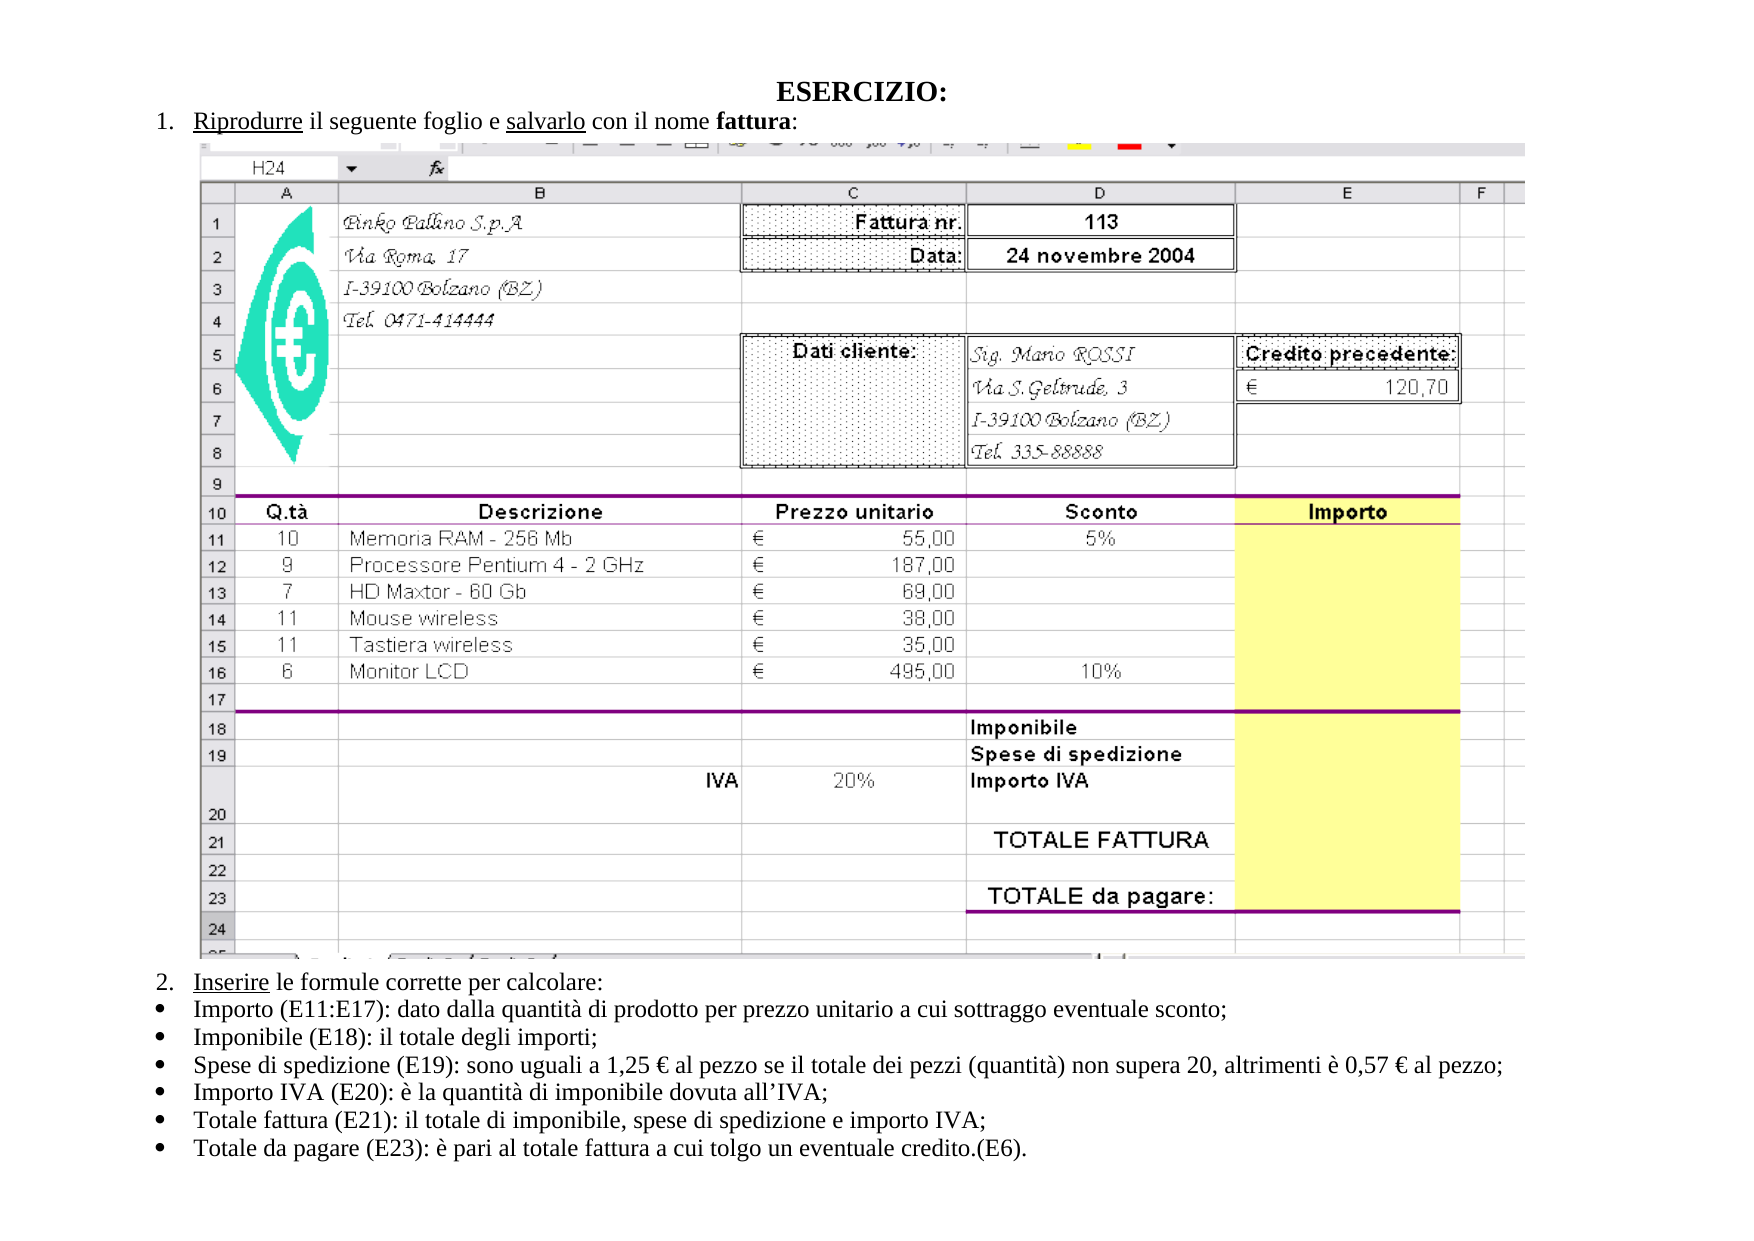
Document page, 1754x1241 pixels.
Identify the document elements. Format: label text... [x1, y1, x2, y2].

list Imponibile (E18): il totale degli importi; [156, 1023, 1606, 1051]
list Totale da pagare (E23): è pari al totale fattura a cui tolgo un eventuale credito.(E6). [156, 1134, 1606, 1162]
list Totale fattura (E21): il totale di imponibile, spese di spedizione e importo IVA; [156, 1106, 1606, 1134]
picture [199, 143, 1525, 959]
list Importo IVA (E20): è la quantità di imponibile dovuta all’IVA; [156, 1078, 1606, 1106]
text ESERCIZIO: [118, 75, 1606, 107]
list Importo (E11:E17): dato dalla quantità di prodotto per prezzo unitario a cui sottraggo eventuale sconto; [156, 995, 1606, 1023]
list Spese di spedizione (E19): sono uguali a 1,25 € al pezzo se il totale dei pezzi (quantità) non supera 20, altrimenti è 0,57 € al pezzo; [156, 1051, 1606, 1078]
list Riprodurre il seguente foglio e salvarlo con il nome fattura: [156, 107, 1606, 135]
list Inserire le formule corrette per calcolare: [156, 968, 1606, 995]
